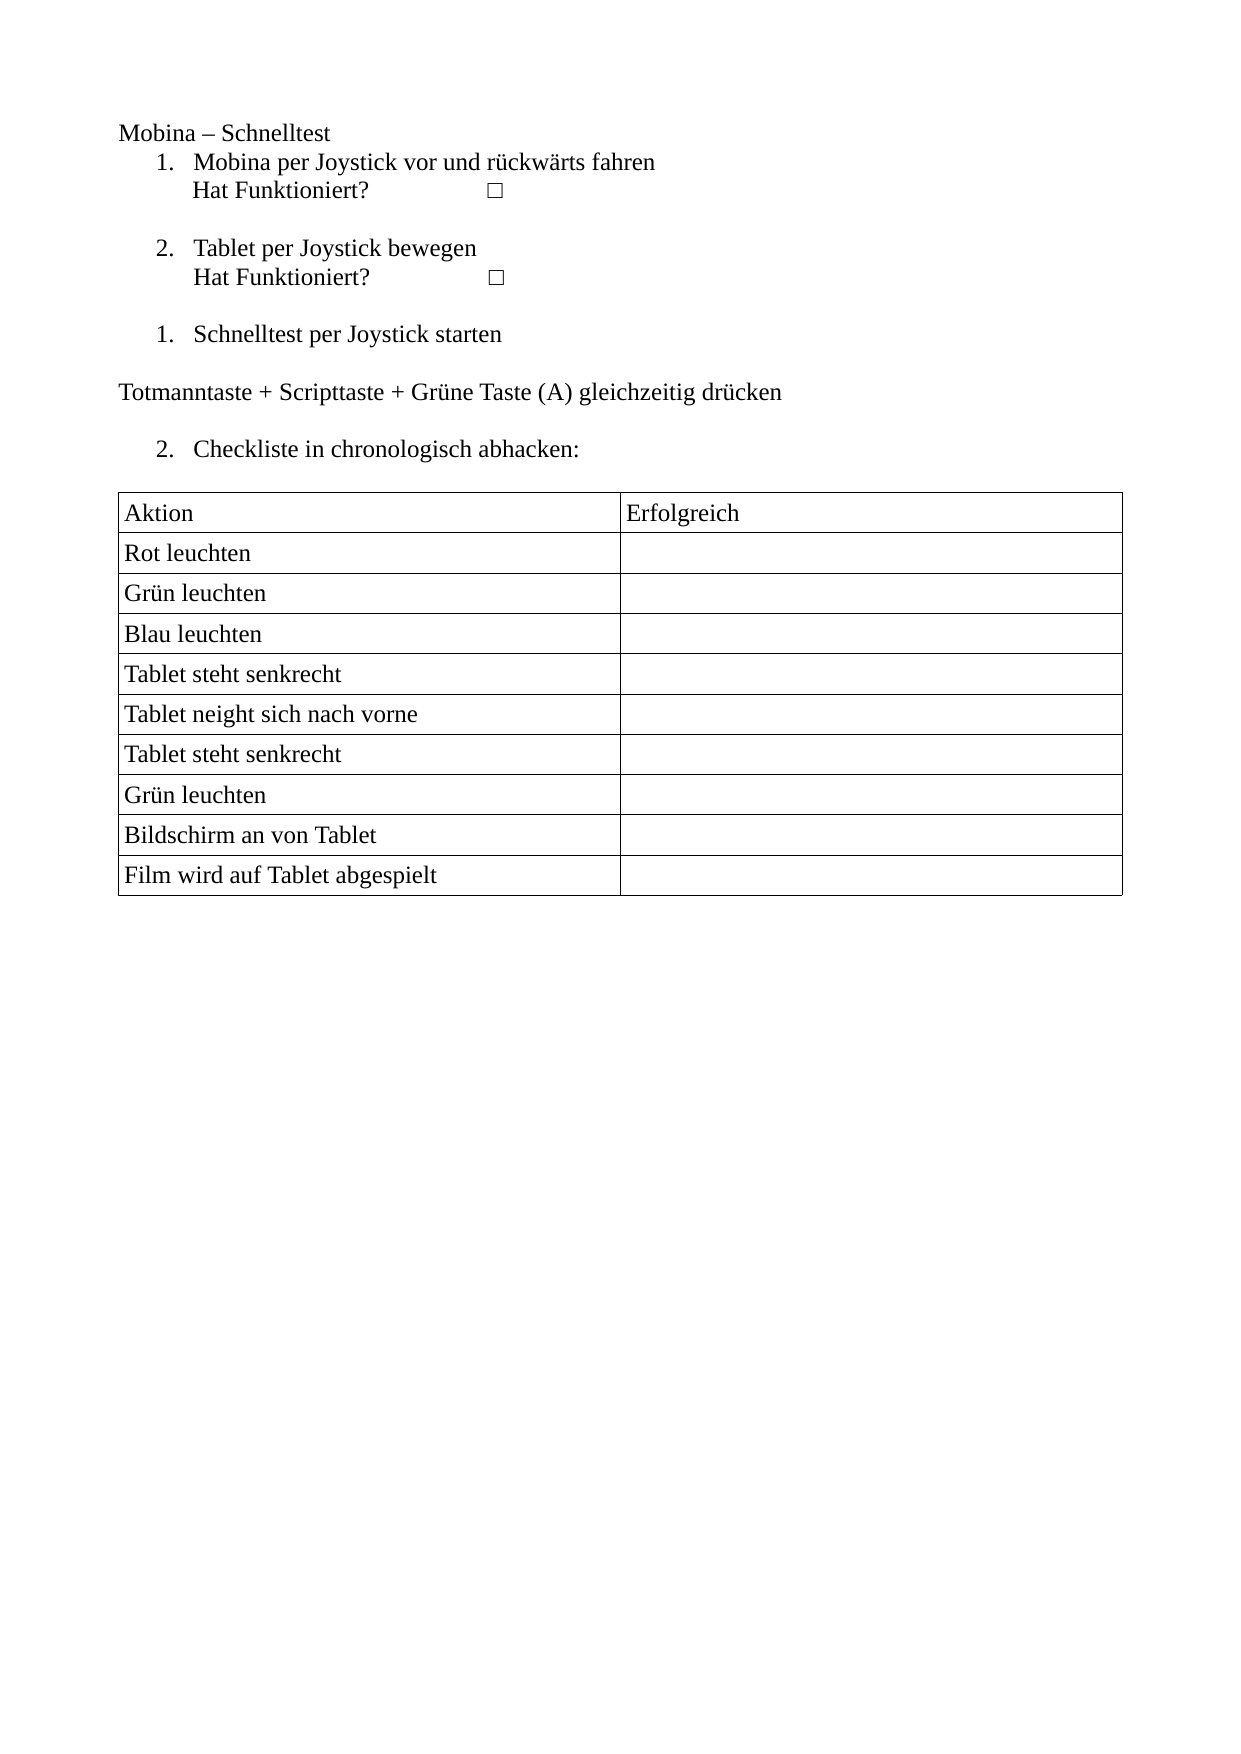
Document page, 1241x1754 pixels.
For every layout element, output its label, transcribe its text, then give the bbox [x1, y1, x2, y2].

table_cell Rot leuchten [119, 533, 620, 572]
table_header Erfolgreich [621, 493, 1122, 532]
list Tablet per Joystick bewegen [156, 233, 1122, 262]
text Totmanntaste + Scripttaste + Grüne Taste (A) gleichzeitig drücken [118, 377, 1122, 406]
table_cell Tablet neight sich nach vorne [119, 695, 620, 734]
table_cell Tablet steht senkrecht [119, 735, 620, 774]
text Hat Funktioniert? □ [118, 176, 1122, 204]
table_header Aktion [119, 493, 620, 532]
table_cell Grün leuchten [119, 775, 620, 814]
table_cell [621, 533, 1122, 572]
list Checkliste in chronologisch abhacken: [156, 434, 1122, 463]
table_cell [621, 856, 1122, 895]
table_cell [621, 574, 1122, 613]
list Hat Funktioniert? □ [156, 262, 1122, 291]
table_cell [621, 614, 1122, 653]
table_cell Tablet steht senkrecht [119, 654, 620, 693]
table_cell Film wird auf Tablet abgespielt [119, 856, 620, 895]
table_cell [621, 815, 1122, 855]
table_cell Blau leuchten [119, 614, 620, 653]
list Schnelltest per Joystick starten [156, 319, 1122, 348]
table_cell [621, 654, 1122, 693]
table_cell [621, 775, 1122, 814]
table_cell Grün leuchten [119, 574, 620, 613]
table_cell [621, 695, 1122, 734]
text Mobina – Schnelltest [118, 118, 1122, 147]
table_cell [621, 735, 1122, 774]
table_cell Bildschirm an von Tablet [119, 815, 620, 855]
list Mobina per Joystick vor und rückwärts fahren [156, 147, 1122, 176]
